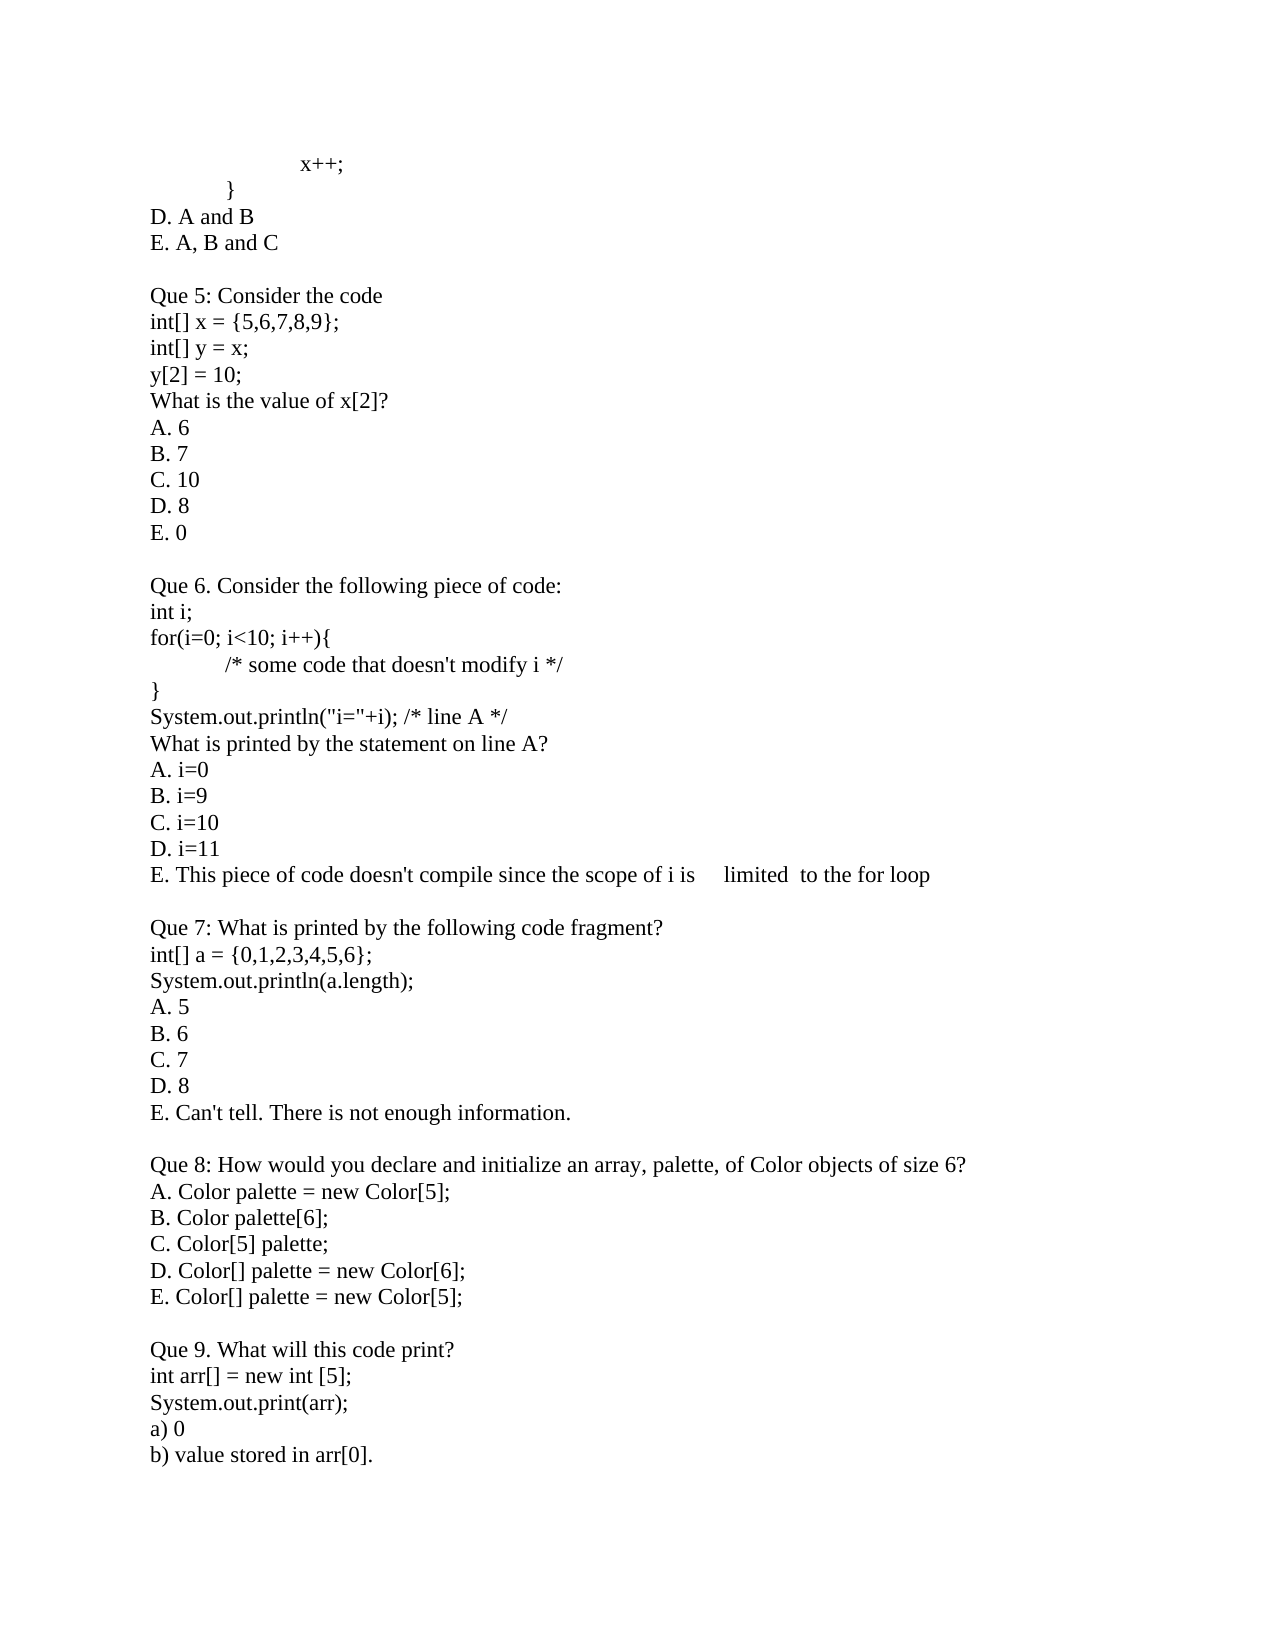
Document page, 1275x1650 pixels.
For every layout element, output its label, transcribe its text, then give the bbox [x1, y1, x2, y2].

text y[2] = 10; [150, 361, 1125, 387]
text Que 7: What is printed by the following code fragment? [150, 914, 1125, 941]
text B. i=9 [150, 782, 1125, 809]
text E. This piece of code doesn't compile since the scope of i is limited to the for loop [150, 862, 1125, 888]
text C. i=10 [150, 809, 1125, 835]
text B. Color palette[6]; [150, 1204, 1125, 1231]
text /* some code that doesn't modify i */ [150, 651, 1125, 677]
text D. i=11 [150, 835, 1125, 862]
text E. Can't tell. There is not enough information. [150, 1099, 1125, 1125]
text System.out.println(a.length); [150, 967, 1125, 993]
text E. Color[] palette = new Color[5]; [150, 1283, 1125, 1309]
text } [150, 677, 1125, 703]
text System.out.println("i="+i); /* line A */ [150, 703, 1125, 730]
text for(i=0; i<10; i++){ [150, 624, 1125, 651]
text int i; [150, 598, 1125, 624]
text A. 6 [150, 413, 1125, 440]
text C. 10 [150, 466, 1125, 493]
text What is the value of x[2]? [150, 387, 1125, 413]
text E. 0 [150, 519, 1125, 545]
text int[] x = {5,6,7,8,9}; [150, 308, 1125, 334]
text D. Color[] palette = new Color[6]; [150, 1257, 1125, 1283]
text x++; [225, 150, 1125, 176]
text Que 5: Consider the code [150, 282, 1125, 308]
text int[] a = {0,1,2,3,4,5,6}; [150, 941, 1125, 967]
text A. i=0 [150, 756, 1125, 782]
text int[] y = x; [150, 334, 1125, 361]
text A. 5 [150, 993, 1125, 1020]
text What is printed by the statement on line A? [150, 730, 1125, 756]
text B. 6 [150, 1020, 1125, 1046]
text D. A and B [150, 203, 1125, 229]
text D. 8 [150, 493, 1125, 519]
text D. 8 [150, 1072, 1125, 1099]
text } [150, 176, 1125, 203]
text E. A, B and C [150, 229, 1125, 255]
text Que 6. Consider the following piece of code: [150, 572, 1125, 598]
text Que 9. What will this code print? int arr[] = new int [5]; System.out.print(arr); a) 0 b) value stored in arr[0]. [150, 1336, 1125, 1468]
text C. Color[5] palette; [150, 1231, 1125, 1257]
text Que 8: How would you declare and initialize an array, palette, of Color objects of size 6? [150, 1151, 1125, 1178]
text A. Color palette = new Color[5]; [150, 1178, 1125, 1204]
text B. 7 [150, 440, 1125, 466]
text C. 7 [150, 1046, 1125, 1072]
